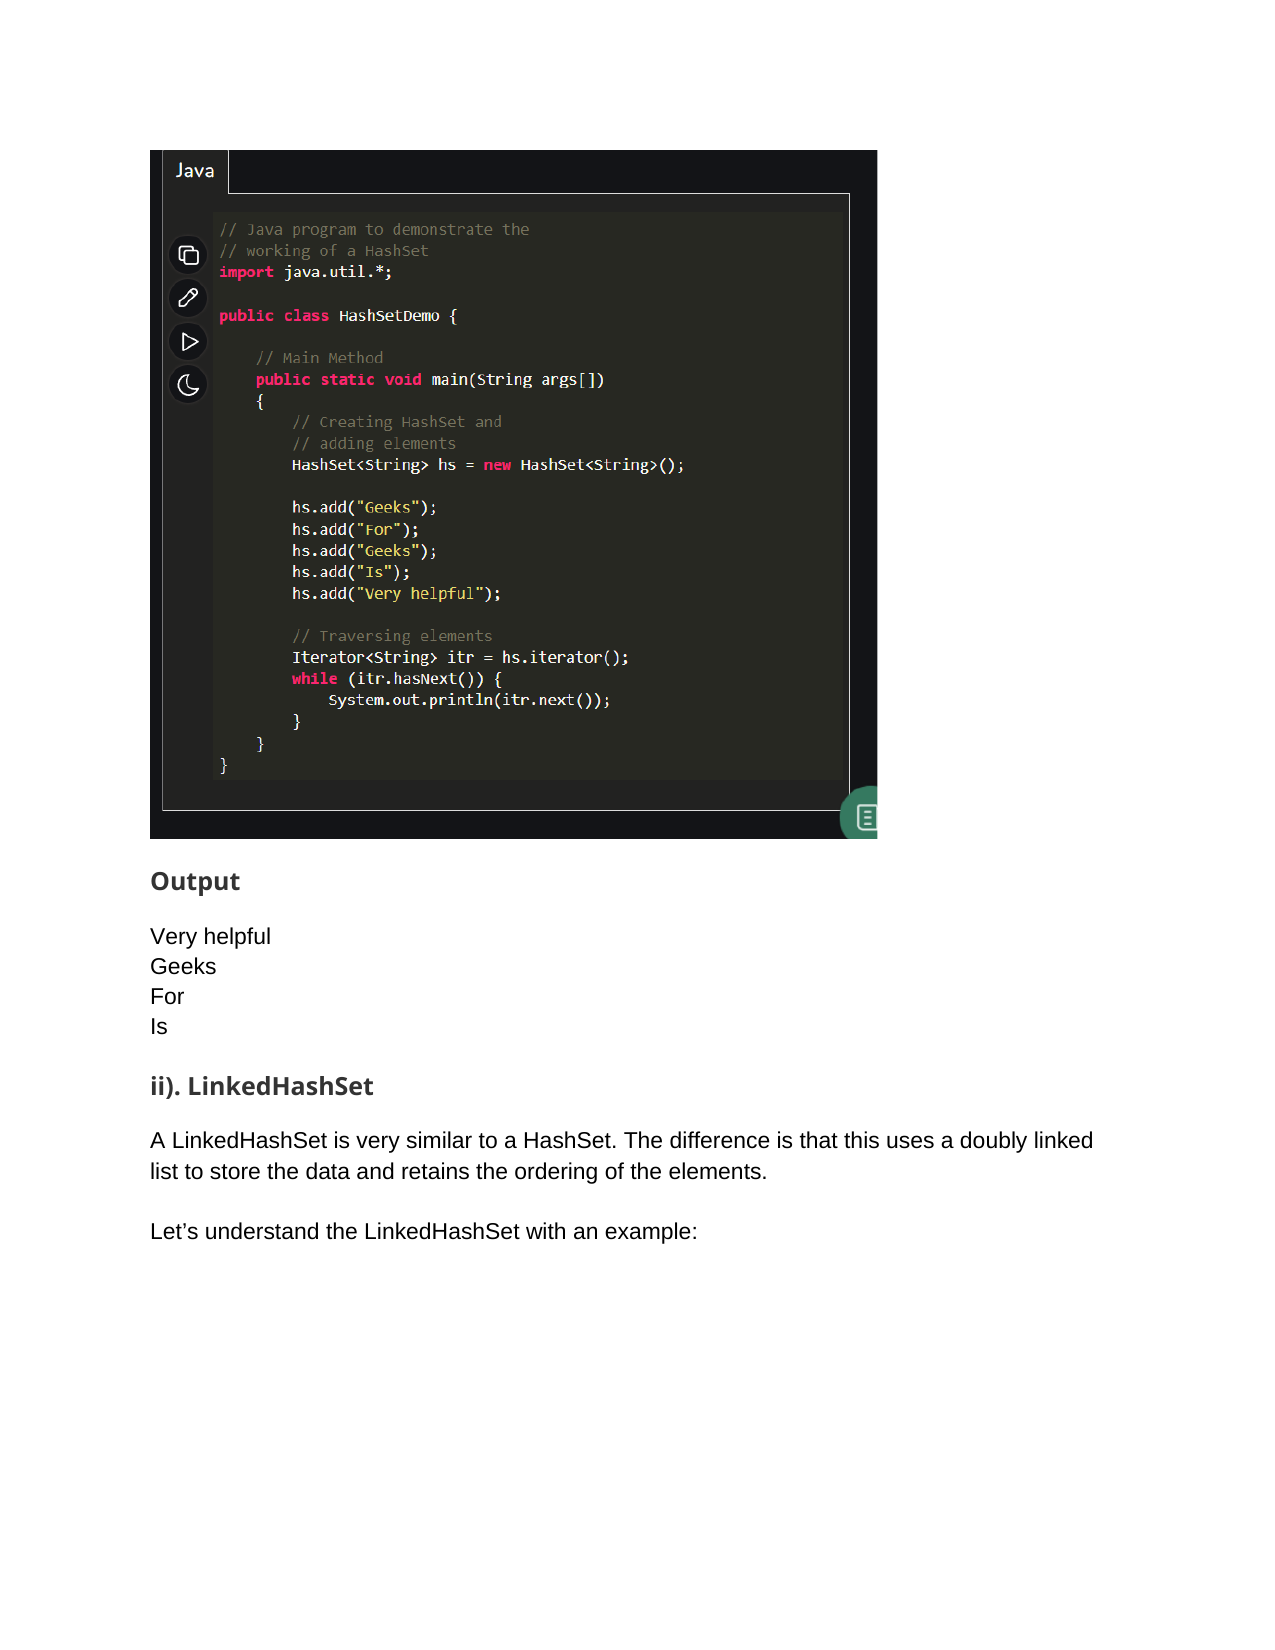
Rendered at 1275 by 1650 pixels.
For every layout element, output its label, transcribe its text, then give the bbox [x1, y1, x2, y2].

text A LinkedHashSet is very similar to a HashSet. The difference is that this uses a doubly linked list to store the data and retains the ordering of the elements. [150, 1127, 1125, 1184]
text Output [150, 863, 1125, 898]
text Very helpful [150, 923, 1125, 949]
text ii). LinkedHashSet [150, 1068, 1125, 1102]
text For [150, 983, 1125, 1009]
text Let’s understand the LinkedHashSet with an example: [150, 1218, 1125, 1244]
text Geeks [150, 953, 1125, 979]
text Is [150, 1013, 1125, 1039]
picture [150, 150, 878, 839]
